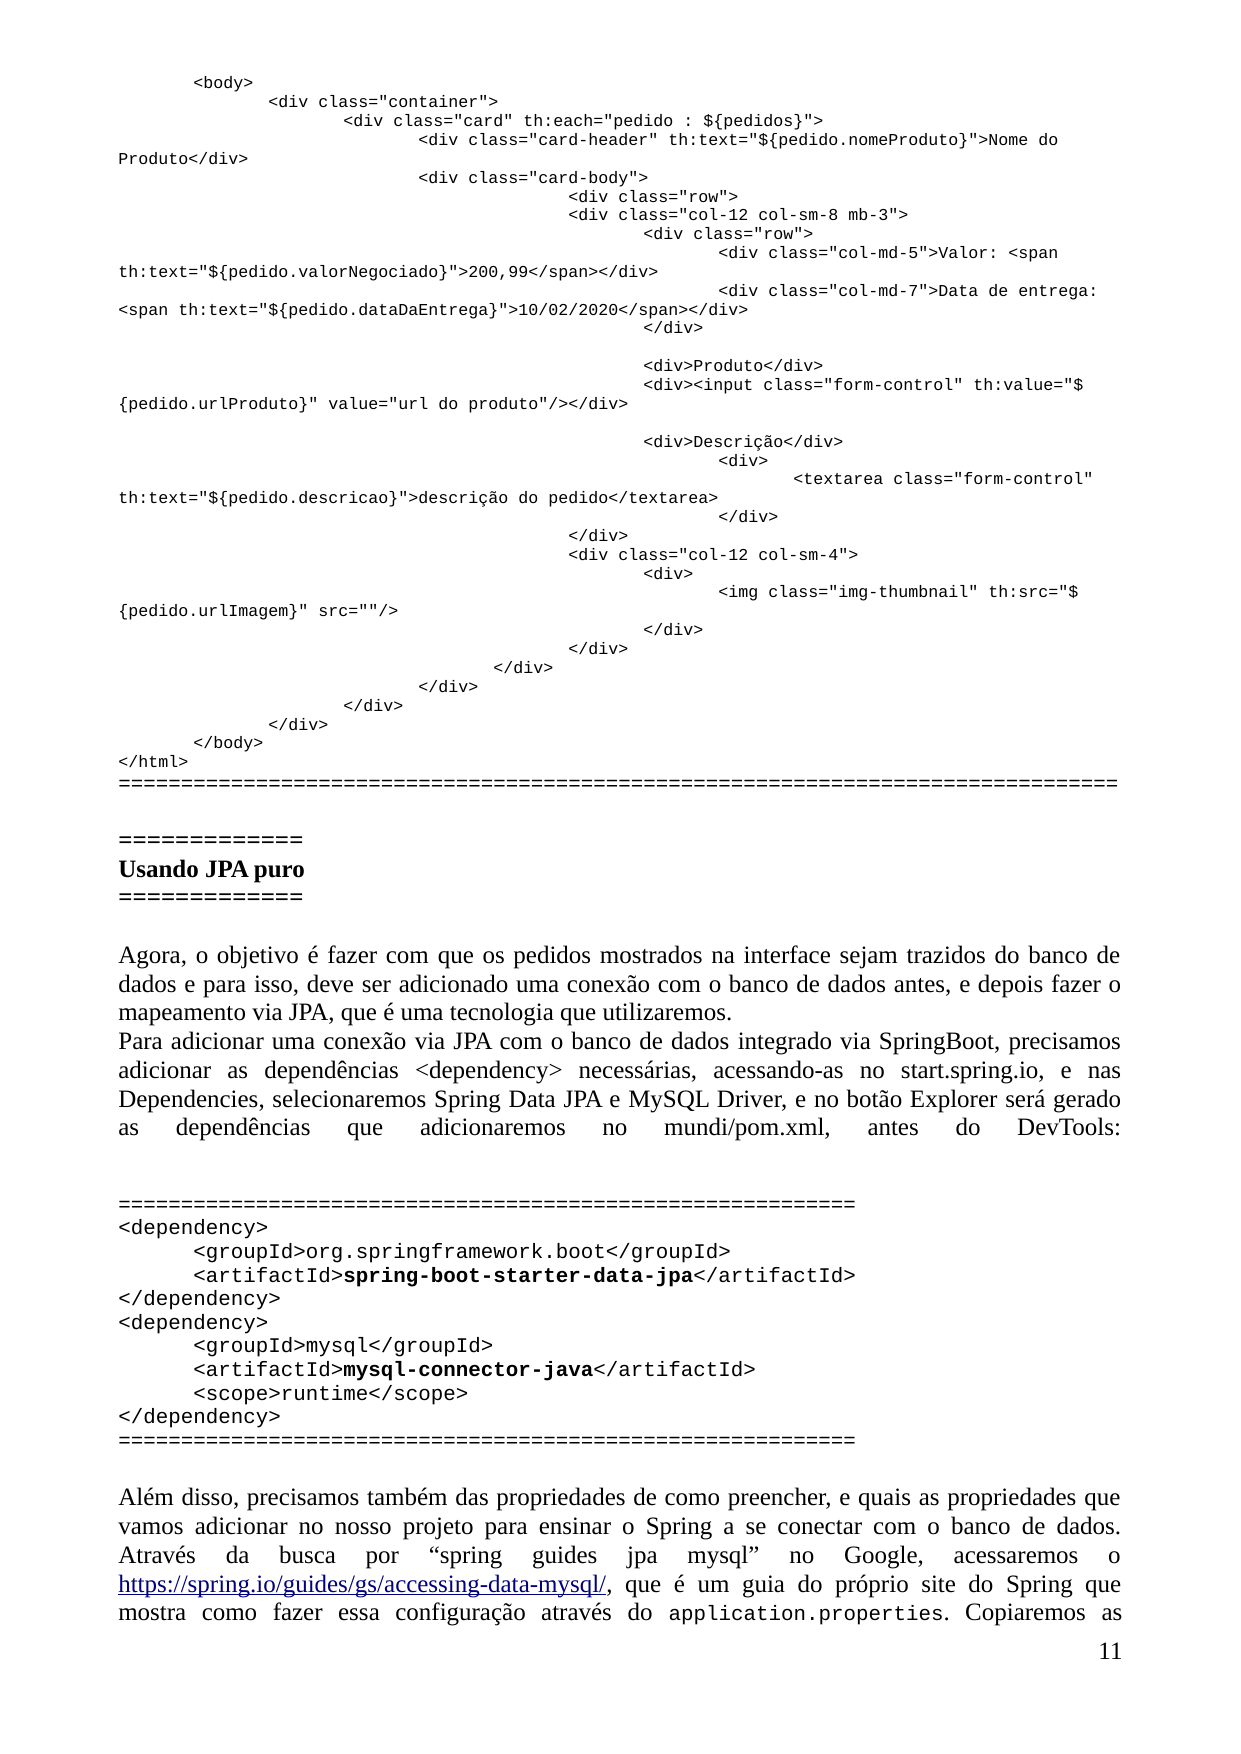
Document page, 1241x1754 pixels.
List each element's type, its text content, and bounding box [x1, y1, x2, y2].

text <textarea class="form-control" th:text="${pedido.descricao}">descrição do pedido</textarea> [118, 471, 1122, 509]
text </div> [118, 697, 1122, 716]
text <div class="col-12 col-sm-4"> [118, 546, 1122, 565]
text </div> [118, 659, 1122, 678]
text </body> [118, 735, 1122, 754]
text </dependency> [118, 1406, 1122, 1430]
text Agora, o objetivo é fazer com que os pedidos mostrados na interface sejam trazidos do banco de dados e para isso, deve ser adicionado uma conexão com o banco de dados antes, e depois fazer o mapeamento via JPA, que é uma tecnologia que utilizaremos. [118, 940, 1122, 1026]
text <div>Descrição</div> [118, 433, 1122, 452]
text <groupId>mysql</groupId> [118, 1336, 1122, 1359]
text <div class="card-header" th:text="${pedido.nomeProduto}">Nome do Produto</div> [118, 132, 1122, 169]
text <scope>runtime</scope> [118, 1383, 1122, 1406]
text <div class="col-md-5">Valor: <span th:text="${pedido.valorNegociado}">200,99</span></div> [118, 245, 1122, 282]
text Usando JPA puro [118, 854, 1122, 882]
text <div>Produto</div> [118, 358, 1122, 377]
text <artifactId>mysql-connector-java</artifactId> [118, 1359, 1122, 1383]
text Para adicionar uma conexão via JPA com o banco de dados integrado via SpringBoot, precisamos adicionar as dependências <dependency> necessárias, acessando-as no start.spring.io, e nas Dependencies, selecionaremos Spring Data JPA e MySQL Driver, e no botão Explorer será gerado as dependências que adicionaremos no mundi/pom.xml, antes do DevTools: [118, 1026, 1122, 1194]
text </div> [118, 641, 1122, 659]
text <div class="card" th:each="pedido : ${pedidos}"> [118, 113, 1122, 132]
text <groupId>org.springframework.boot</groupId> [118, 1241, 1122, 1264]
text ============= [118, 882, 1122, 911]
text =========================================================== [118, 1430, 1122, 1454]
text </div> [118, 320, 1122, 339]
text =========================================================== [118, 1194, 1122, 1217]
text </dependency> [118, 1288, 1122, 1312]
text <div> [118, 452, 1122, 471]
text </div> [118, 716, 1122, 735]
text ================================================================================ [118, 773, 1122, 796]
text <div class="card-body"> [118, 169, 1122, 188]
text <div> [118, 565, 1122, 584]
text </div> [118, 622, 1122, 641]
text Além disso, precisamos também das propriedades de como preencher, e quais as propriedades que vamos adicionar no nosso projeto para ensinar o Spring a se conectar com o banco de dados. Através da busca por “spring guides jpa mysql” no Google, acessaremos o https://spring.io/guides/gs/accessing-data-mysql/, que é um guia do próprio site do Spring que mostra como fazer essa configuração através do application.properties. Copiaremos as [118, 1482, 1122, 1627]
text <div class="col-12 col-sm-8 mb-3"> [118, 207, 1122, 226]
text <artifactId>spring-boot-starter-data-jpa</artifactId> [118, 1264, 1122, 1288]
text </div> [118, 509, 1122, 527]
text <div><input class="form-control" th:value="${pedido.urlProduto}" value="url do produto"/></div> [118, 377, 1122, 414]
text ============= [118, 825, 1122, 854]
text <dependency> [118, 1312, 1122, 1336]
text <body> [118, 75, 1122, 94]
text <div class="col-md-7">Data de entrega: <span th:text="${pedido.dataDaEntrega}">10/02/2020</span></div> [118, 282, 1122, 320]
text </div> [118, 678, 1122, 697]
text <div class="row"> [118, 188, 1122, 207]
text </html> [118, 754, 1122, 773]
text <div class="container"> [118, 94, 1122, 113]
text <div class="row"> [118, 226, 1122, 245]
text <dependency> [118, 1217, 1122, 1241]
text <img class="img-thumbnail" th:src="${pedido.urlImagem}" src=""/> [118, 584, 1122, 622]
text </div> [118, 527, 1122, 546]
